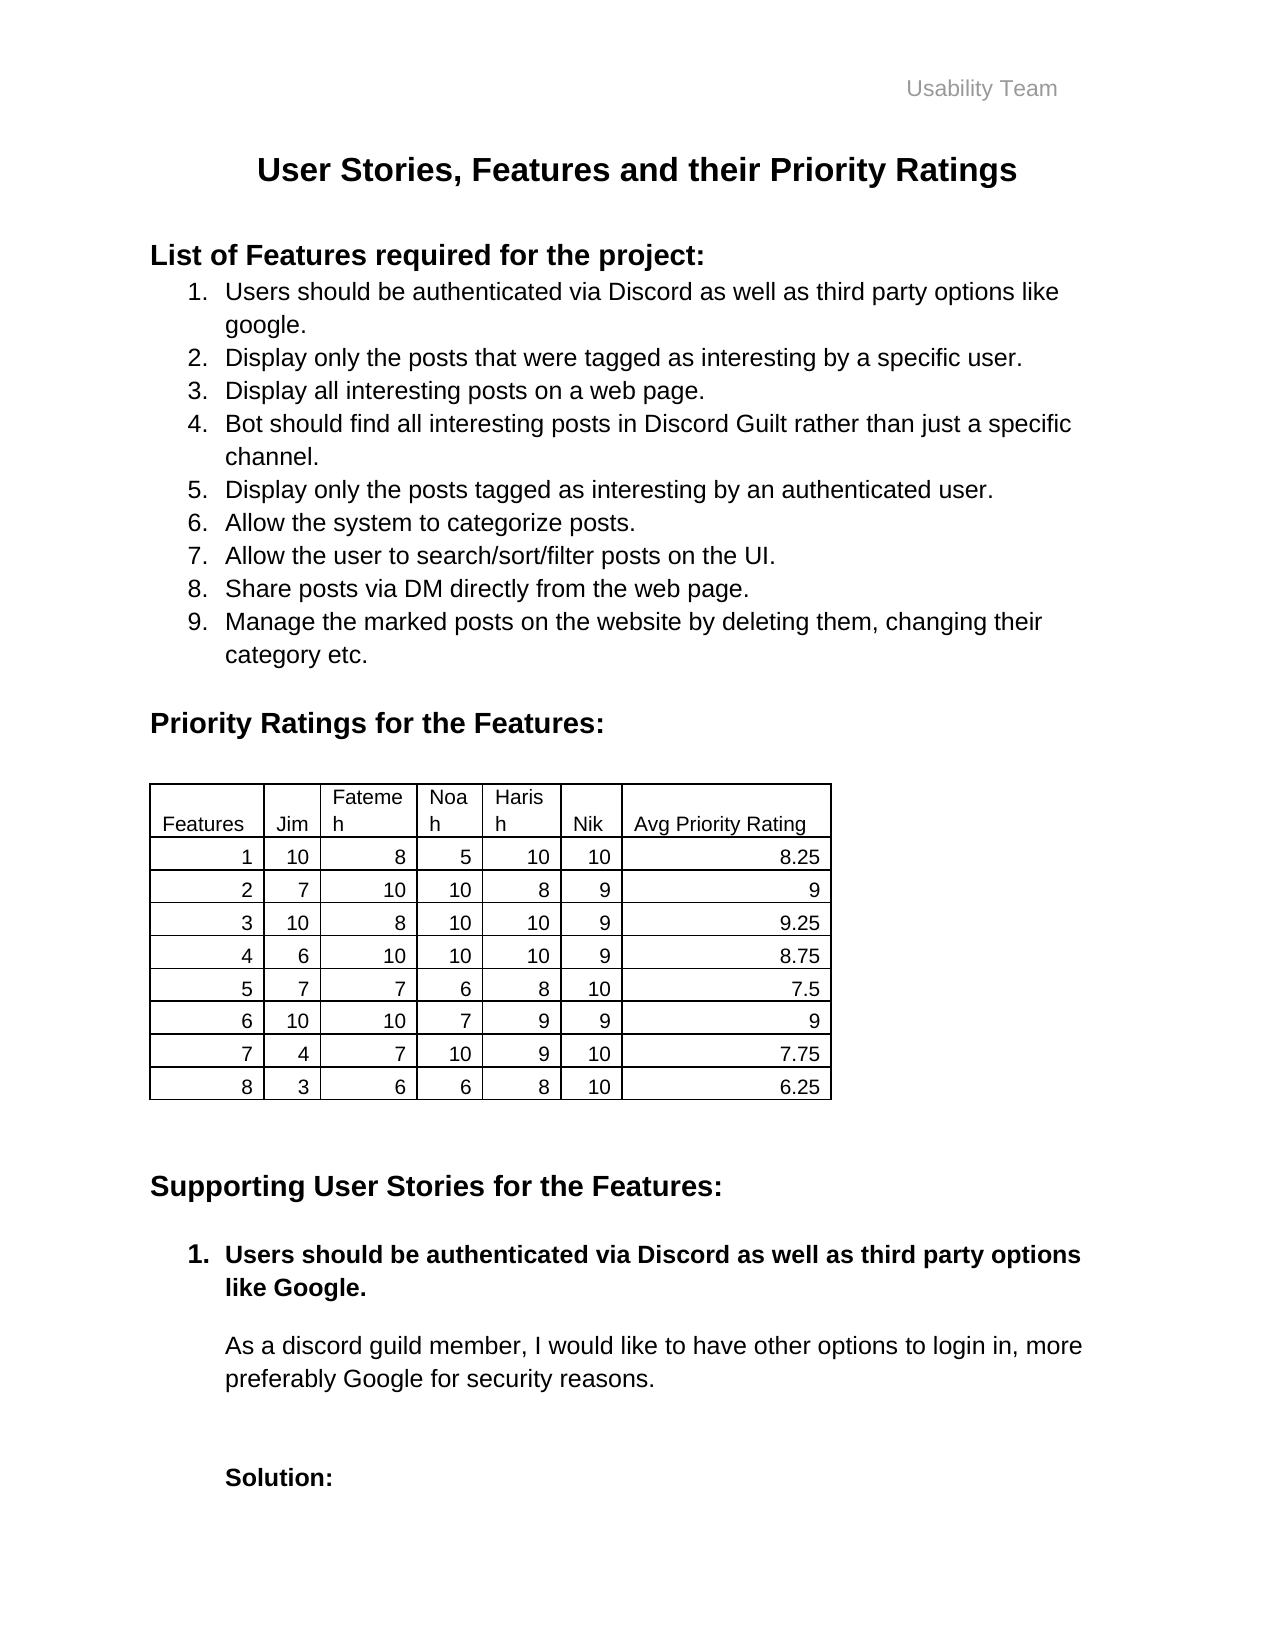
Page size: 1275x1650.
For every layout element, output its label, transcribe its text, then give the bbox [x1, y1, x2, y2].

table_cell 5 [418, 838, 482, 869]
table_cell 10 [418, 936, 482, 967]
table_cell 7 [321, 969, 416, 1000]
text User Stories, Features and their Priority Ratings [150, 150, 1125, 188]
table_cell 10 [321, 871, 416, 902]
table_cell 2 [151, 871, 263, 902]
table_cell 10 [265, 903, 320, 935]
table_cell 10 [321, 1002, 416, 1033]
table_cell 10 [562, 1035, 621, 1066]
table_cell 9 [483, 1035, 560, 1066]
table_cell 6 [418, 1068, 482, 1099]
text Supporting User Stories for the Features: [150, 1169, 1125, 1203]
table_cell 10 [562, 969, 621, 1000]
table_cell 9 [562, 936, 621, 967]
table_cell 8 [321, 903, 416, 935]
table_header Fatemeh [321, 785, 416, 836]
table_cell 7 [265, 969, 320, 1000]
table_cell 10 [483, 903, 560, 935]
table_cell 6 [265, 936, 320, 967]
list Users should be authenticated via Discord as well as third party options like Google. [187, 1238, 1125, 1302]
table_header Nik [562, 785, 621, 836]
table_cell 10 [483, 838, 560, 869]
list Display all interesting posts on a web page. [187, 376, 1125, 405]
table_cell 9.25 [623, 903, 830, 935]
table_cell 7 [265, 871, 320, 902]
list Display only the posts tagged as interesting by an authenticated user. [187, 475, 1125, 504]
table_cell 7 [418, 1002, 482, 1033]
list Allow the user to search/sort/filter posts on the UI. [187, 541, 1125, 570]
table_cell 7.75 [623, 1035, 830, 1066]
table_cell 8.75 [623, 936, 830, 967]
text As a discord guild member, I would like to have other options to login in, more preferably Google for security reasons. [225, 1331, 1125, 1393]
table_cell 8 [151, 1068, 263, 1099]
table_cell 10 [265, 1002, 320, 1033]
table_header Features [151, 785, 263, 836]
table_header Jim [265, 785, 320, 836]
table_cell 9 [623, 1002, 830, 1033]
table_cell 5 [151, 969, 263, 1000]
text Solution: [225, 1463, 1125, 1492]
table_cell 6 [418, 969, 482, 1000]
table_cell 8.25 [623, 838, 830, 869]
table_cell 1 [151, 838, 263, 869]
list Share posts via DM directly from the web page. [187, 574, 1125, 603]
text Priority Ratings for the Features: [150, 706, 1125, 740]
table_cell 10 [483, 936, 560, 967]
table_cell 8 [321, 838, 416, 869]
table_cell 10 [418, 1035, 482, 1066]
table_cell 3 [151, 903, 263, 935]
list Display only the posts that were tagged as interesting by a specific user. [187, 343, 1125, 372]
table_cell 9 [562, 871, 621, 902]
table_cell 8 [483, 969, 560, 1000]
table_cell 6 [151, 1002, 263, 1033]
table_cell 10 [418, 903, 482, 935]
table_cell 8 [483, 871, 560, 902]
list Bot should find all interesting posts in Discord Guilt rather than just a specific channel. [187, 409, 1125, 471]
table_cell 9 [562, 1002, 621, 1033]
table_cell 6.25 [623, 1068, 830, 1099]
table_cell 9 [562, 903, 621, 935]
table_cell 10 [418, 871, 482, 902]
table_header Harish [483, 785, 560, 836]
table_cell 9 [623, 871, 830, 902]
list Users should be authenticated via Discord as well as third party options like google. [187, 277, 1125, 339]
table_cell 8 [483, 1068, 560, 1099]
table_cell 7 [151, 1035, 263, 1066]
table_cell 9 [483, 1002, 560, 1033]
table_cell 4 [265, 1035, 320, 1066]
text List of Features required for the project: [150, 238, 1125, 272]
list Manage the marked posts on the website by deleting them, changing their category etc. [187, 607, 1125, 669]
table_header Noah [418, 785, 482, 836]
table_cell 4 [151, 936, 263, 967]
list Allow the system to categorize posts. [187, 508, 1125, 537]
table_cell 10 [562, 1068, 621, 1099]
table_cell 10 [265, 838, 320, 869]
table_cell 10 [321, 936, 416, 967]
table_cell 10 [562, 838, 621, 869]
table_cell 3 [265, 1068, 320, 1099]
table_cell 7.5 [623, 969, 830, 1000]
table_cell 7 [321, 1035, 416, 1066]
table_cell 6 [321, 1068, 416, 1099]
table_header Avg Priority Rating [623, 785, 830, 836]
